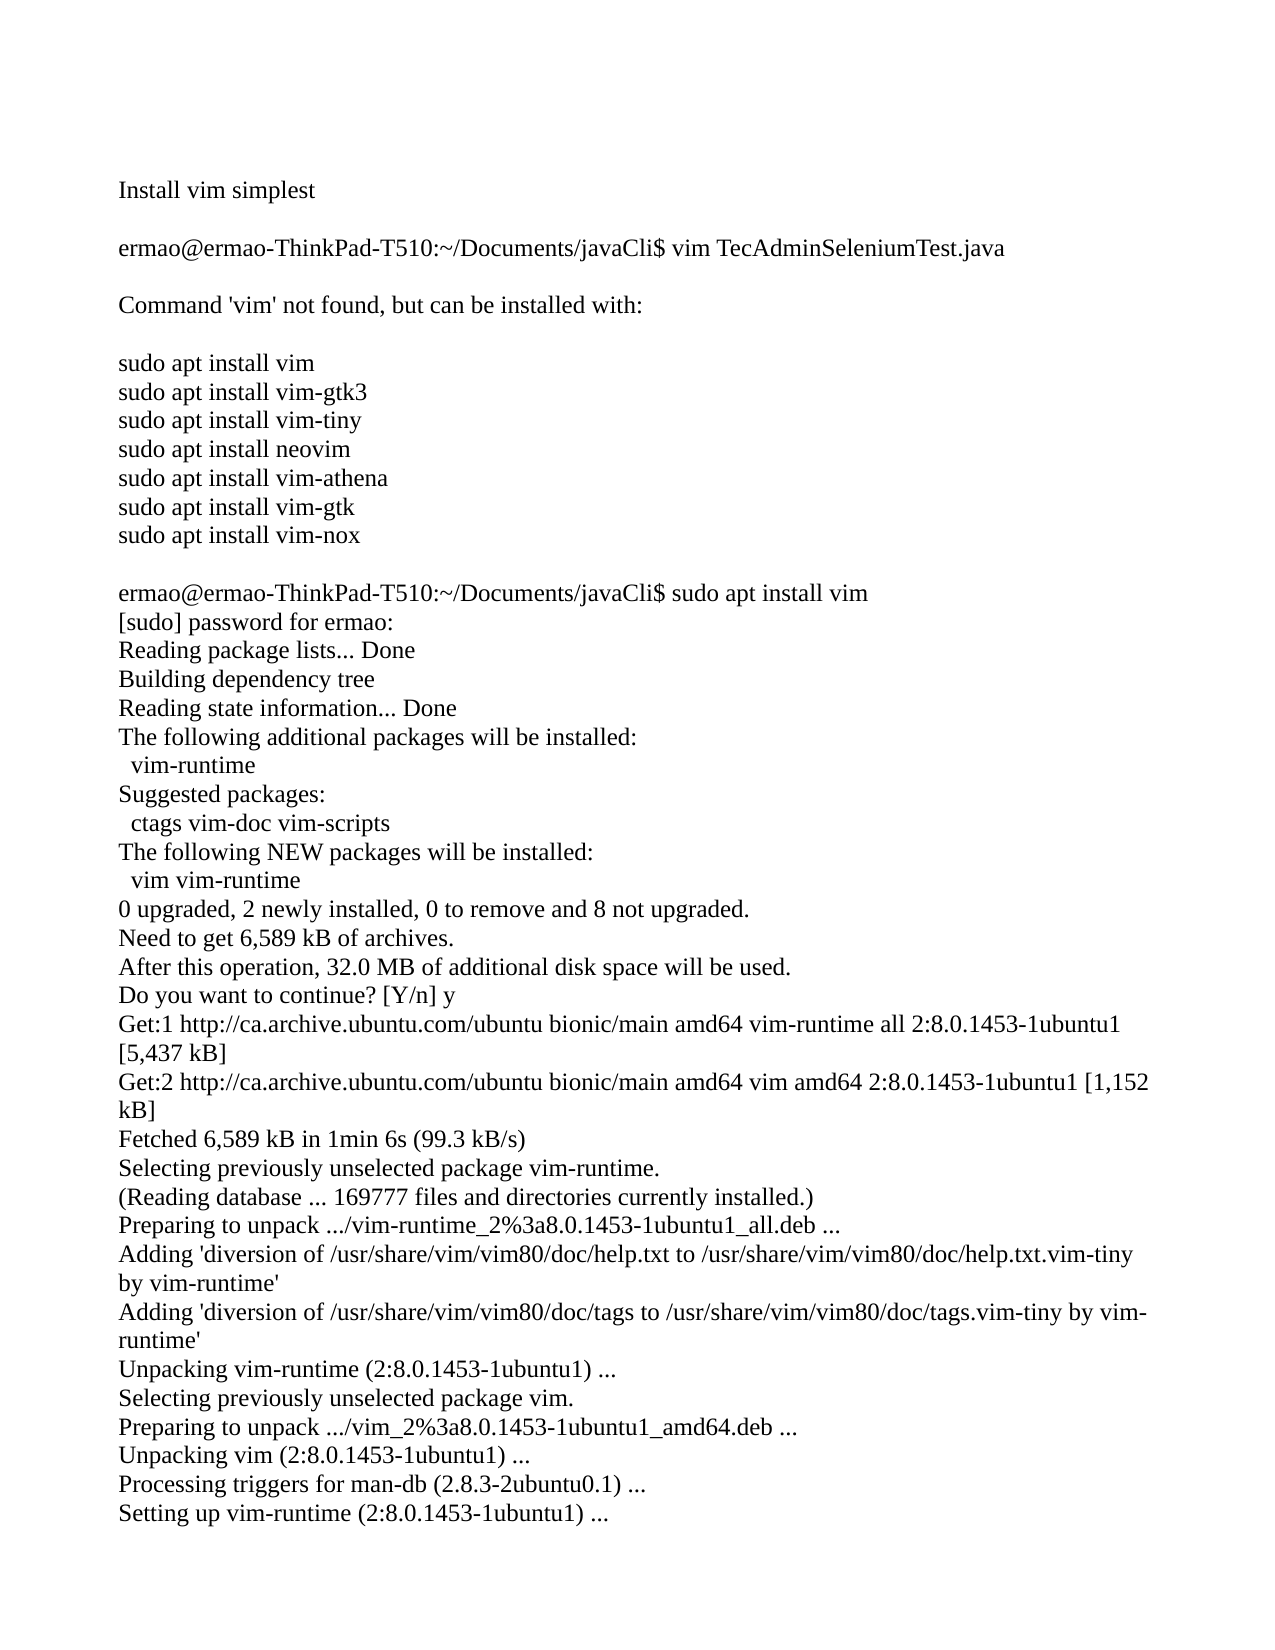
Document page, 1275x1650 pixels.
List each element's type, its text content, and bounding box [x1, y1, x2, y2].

text sudo apt install neovim [118, 434, 1157, 463]
text Do you want to continue? [Y/n] y [118, 981, 1157, 1009]
text Command 'vim' not found, but can be installed with: [118, 291, 1157, 319]
text Selecting previously unselected package vim. [118, 1383, 1157, 1412]
text sudo apt install vim-nox [118, 521, 1157, 549]
text Get:2 http://ca.archive.ubuntu.com/ubuntu bionic/main amd64 vim amd64 2:8.0.1453-1ubuntu1 [1,152 kB] [118, 1067, 1157, 1124]
text Get:1 http://ca.archive.ubuntu.com/ubuntu bionic/main amd64 vim-runtime all 2:8.0.1453-1ubuntu1 [5,437 kB] [118, 1009, 1157, 1067]
text The following NEW packages will be installed: [118, 837, 1157, 866]
text Suggested packages: [118, 779, 1157, 808]
text Need to get 6,589 kB of archives. [118, 923, 1157, 952]
text Reading package lists... Done [118, 636, 1157, 664]
text ermao@ermao-ThinkPad-T510:~/Documents/javaCli$ sudo apt install vim [118, 578, 1157, 607]
text After this operation, 32.0 MB of additional disk space will be used. [118, 952, 1157, 981]
text Building dependency tree [118, 664, 1157, 693]
text (Reading database ... 169777 files and directories currently installed.) [118, 1182, 1157, 1211]
text sudo apt install vim-gtk3 [118, 377, 1157, 406]
text Adding 'diversion of /usr/share/vim/vim80/doc/help.txt to /usr/share/vim/vim80/doc/help.txt.vim-tiny by vim-runtime' [118, 1239, 1157, 1297]
text vim-runtime [118, 751, 1157, 779]
text Preparing to unpack .../vim-runtime_2%3a8.0.1453-1ubuntu1_all.deb ... [118, 1211, 1157, 1239]
text Selecting previously unselected package vim-runtime. [118, 1153, 1157, 1182]
text sudo apt install vim-gtk [118, 492, 1157, 521]
text Unpacking vim-runtime (2:8.0.1453-1ubuntu1) ... [118, 1354, 1157, 1383]
text The following additional packages will be installed: [118, 722, 1157, 751]
text Processing triggers for man-db (2.8.3-2ubuntu0.1) ... [118, 1469, 1157, 1498]
text Adding 'diversion of /usr/share/vim/vim80/doc/tags to /usr/share/vim/vim80/doc/tags.vim-tiny by vim-runtime' [118, 1297, 1157, 1354]
text sudo apt install vim [118, 348, 1157, 377]
text [sudo] password for ermao: [118, 607, 1157, 636]
text Setting up vim-runtime (2:8.0.1453-1ubuntu1) ... [118, 1498, 1157, 1527]
text Preparing to unpack .../vim_2%3a8.0.1453-1ubuntu1_amd64.deb ... [118, 1412, 1157, 1441]
text sudo apt install vim-athena [118, 463, 1157, 492]
text ermao@ermao-ThinkPad-T510:~/Documents/javaCli$ vim TecAdminSeleniumTest.java [118, 233, 1157, 262]
text sudo apt install vim-tiny [118, 406, 1157, 434]
text ctags vim-doc vim-scripts [118, 808, 1157, 837]
text Reading state information... Done [118, 693, 1157, 722]
text vim vim-runtime [118, 866, 1157, 894]
text Unpacking vim (2:8.0.1453-1ubuntu1) ... [118, 1441, 1157, 1469]
text Install vim simplest [118, 176, 1157, 204]
text 0 upgraded, 2 newly installed, 0 to remove and 8 not upgraded. [118, 894, 1157, 923]
text Fetched 6,589 kB in 1min 6s (99.3 kB/s) [118, 1124, 1157, 1153]
